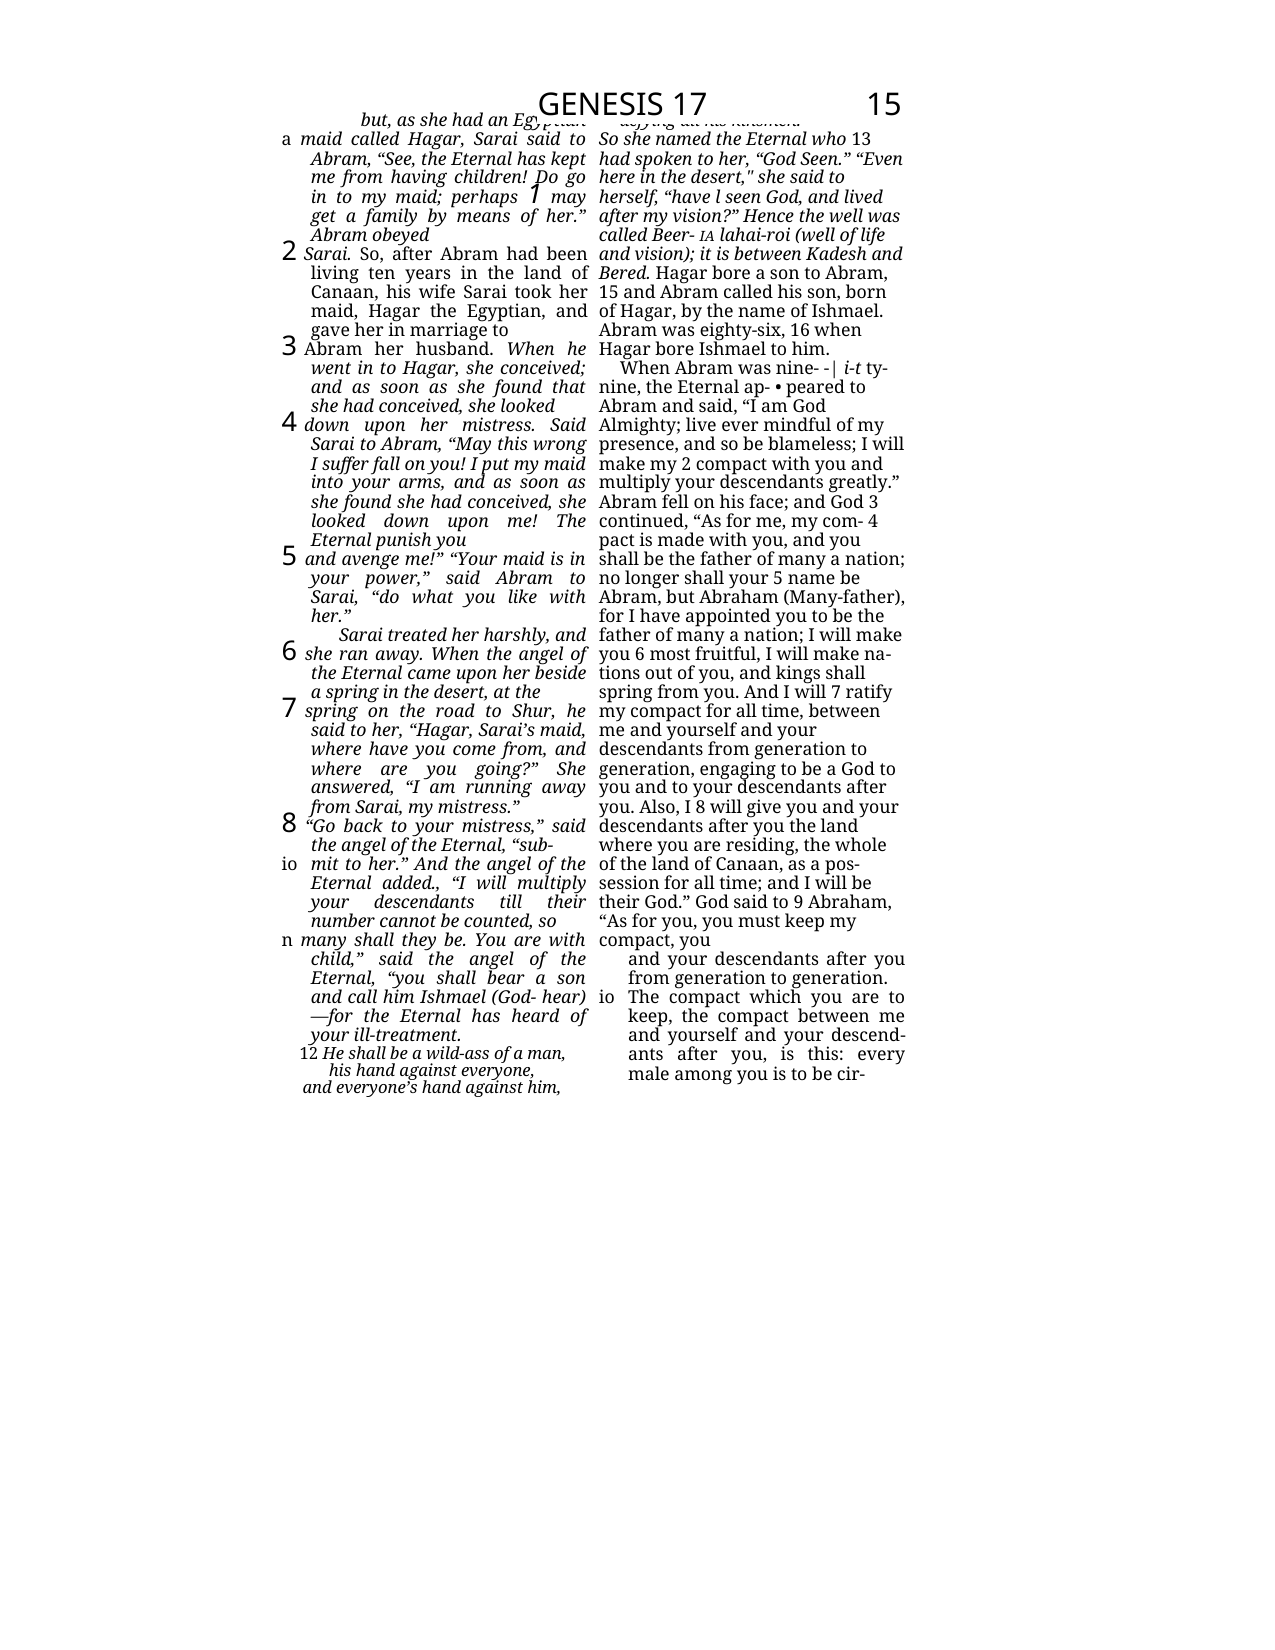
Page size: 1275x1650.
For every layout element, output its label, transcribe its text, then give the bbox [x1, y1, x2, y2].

list down upon her mistress. Said Sarai to Abram, “May this wrong I suffer fall on you! I put my maid into your arms, and as soon as she found she had con­ceived, she looked down upon me! The Eternal punish you [281, 417, 588, 550]
text Sarai treated her harshly, and [281, 626, 588, 645]
text n many shall they be. You are with child,” said the angel of the Eternal, “you shall bear a son and call him Ishmael (God- hear)—for the Eternal has heard of your ill-treatment. [281, 931, 588, 1046]
list Sarai. So, after Abram had been living ten years in the land of Canaan, his wife Sarai took her maid, Hagar the Egyptian, and gave her in marriage to [281, 245, 588, 340]
list “Go back to your mistress,” said the angel of the Eternal, “sub- [281, 817, 588, 855]
list Abram her husband. When he went in to Hagar, she conceived; and as soon as she found that she had conceived, she looked [281, 340, 588, 417]
text io mit to her.” And the angel of the Eternal added., “I will mul­tiply your descendants till their number cannot be counted, so [281, 855, 588, 931]
text io The compact which you are to keep, the compact between me and yourself and your descend­ants after you, is this: every male among you is to be cir- [599, 988, 906, 1084]
text but, as she had an Egyptian [281, 112, 588, 131]
list spring on the road to Shur, he said to her, “Hagar, Sarai’s maid, where have you come from, and where are you going?” She answered, “I am running away from Sarai, my mistress.” [281, 702, 588, 817]
text So she named the Eternal who 13 had spoken to her, “God Seen.” “Even here in the desert," she said to herself, “have l seen God, and lived after my vision?” Hence the well was called Beer- ia lahai-roi (well of life and vision); it is between Kadesh and Bered. Hagar bore a son to Abram, 15 and Abram called his son, born of Hagar, by the name of Ish­mael. Abram was eighty-six, 16 when Hagar bore Ishmael to him. [599, 131, 906, 359]
text and your descendants after you from generation to generation. [628, 950, 906, 988]
text and everyone’s hand against him, [302, 1079, 588, 1097]
text a maid called Hagar, Sarai said to Abram, “See, the Eternal has kept me from having children! Do go in to my maid; per­haps 1 may get a family by means of her.” Abram obeyed [281, 131, 588, 245]
list and avenge me!” “Your maid is in your power,” said Abram to Sarai, “do what you like with her.” [281, 550, 588, 626]
text When Abram was nine- -| i-t ty-nine, the Eternal ap- • peared to Abram and said, “I am God Almighty; live ever mindful of my presence, and so be blameless; I will make my 2 compact with you and multiply your descendants greatly.” Abram fell on his face; and God 3 continued, “As for me, my com- 4 pact is made with you, and you shall be the father of many a nation; no longer shall your 5 name be Abram, but Abraham (Many-father), for I have ap­pointed you to be the father of many a nation; I will make you 6 most fruitful, I will make na­tions out of you, and kings shall spring from you. And I will 7 ratify my compact for all time, between me and yourself and your descendants from genera­tion to generation, engaging to be a God to you and to your de­scendants after you. Also, I 8 will give you and your descend­ants after you the land where you are residing, the whole of the land of Canaan, as a pos­session for all time; and I will be their God.” God said to 9 Abraham, “As for you, you must keep my compact, you [599, 359, 906, 950]
text 12 He shall be a wild-ass of a man, his hand against everyone, [281, 1046, 584, 1079]
text defying all his kinsmen." [599, 112, 906, 131]
list she ran away. When the angel of the Eternal came upon her be­side a spring in the desert, at the [281, 645, 588, 702]
